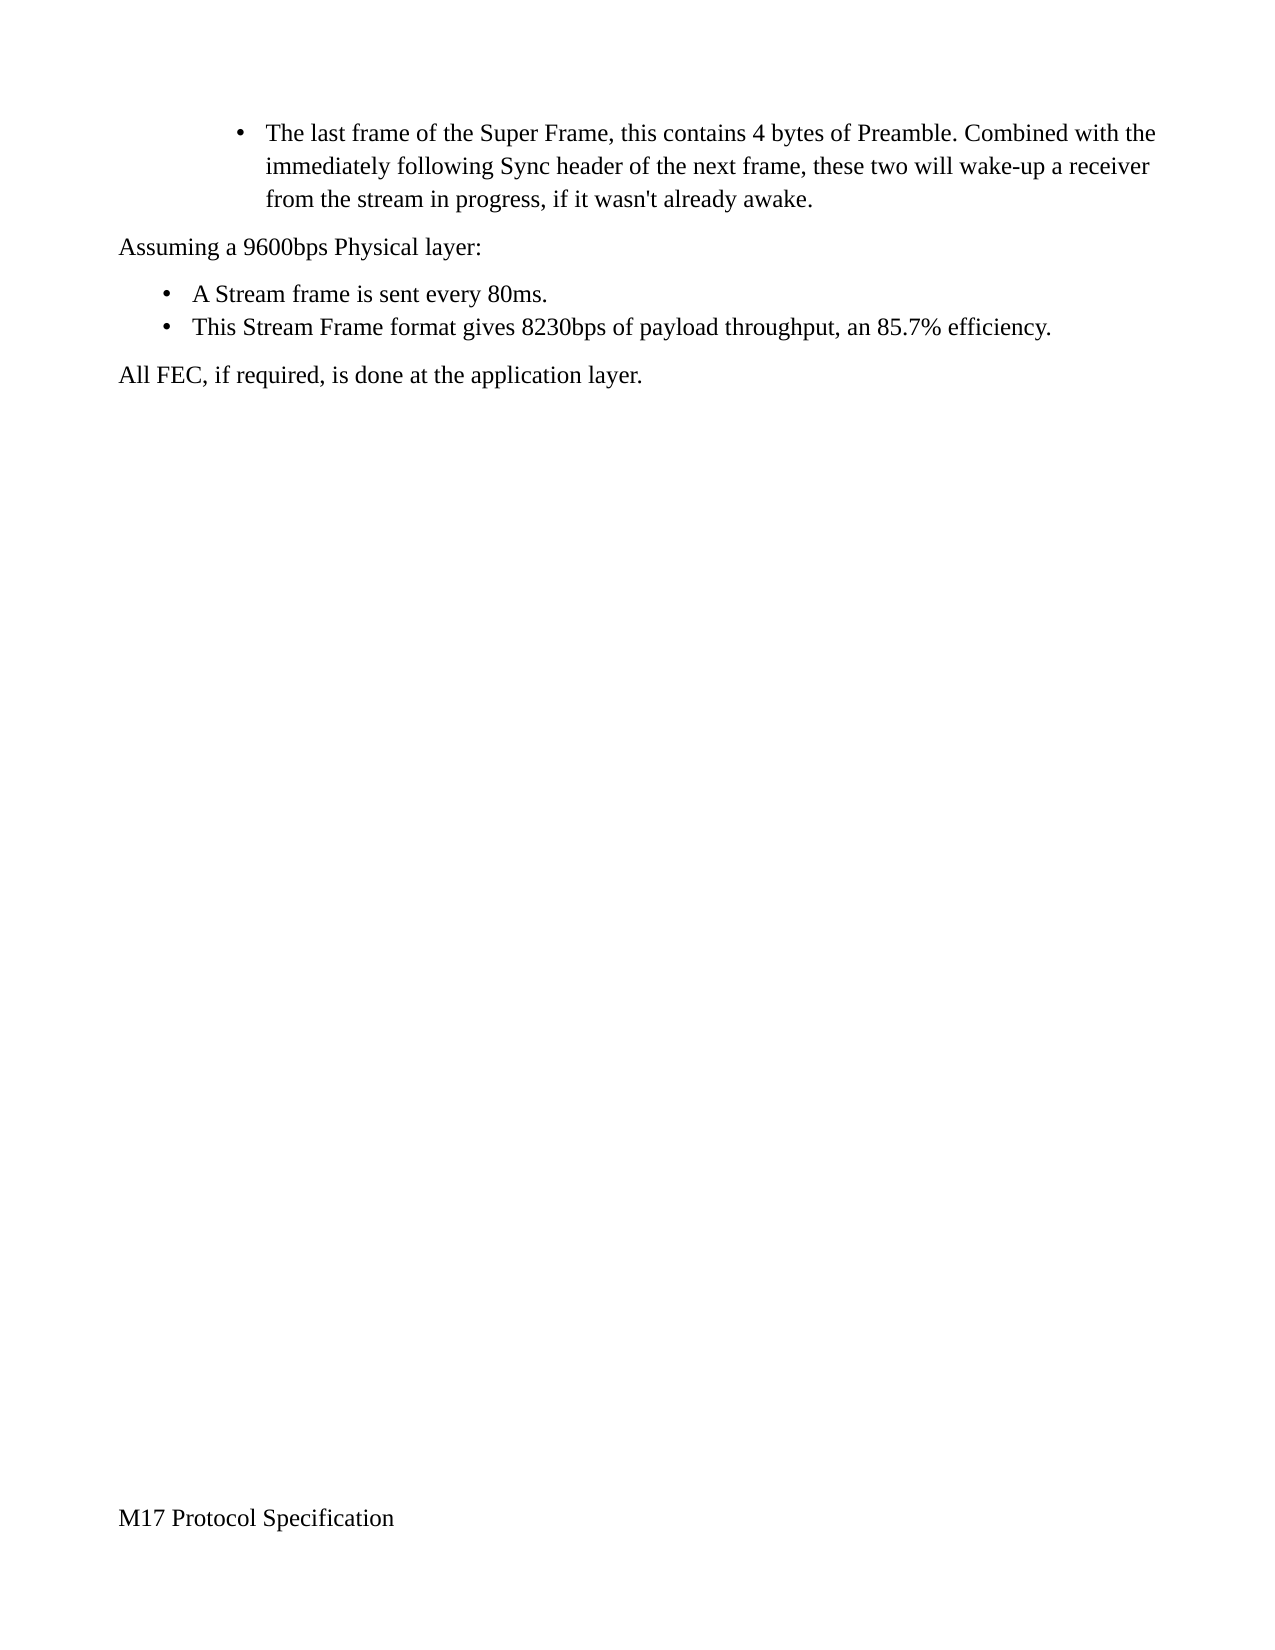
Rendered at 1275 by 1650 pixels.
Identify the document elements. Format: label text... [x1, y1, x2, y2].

text All FEC, if required, is done at the application layer. [118, 360, 1157, 389]
text Assuming a 9600bps Physical layer: [118, 232, 1157, 261]
list The last frame of the Super Frame, this contains 4 bytes of Preamble. Combined with the immediately following Sync header of the next frame, these two will wake-up a receiver from the stream in progress, if it wasn't already awake. [236, 118, 1157, 213]
list A Stream frame is sent every 80ms. [162, 279, 1157, 308]
list This Stream Frame format gives 8230bps of payload throughput, an 85.7% efficiency. [162, 312, 1157, 341]
